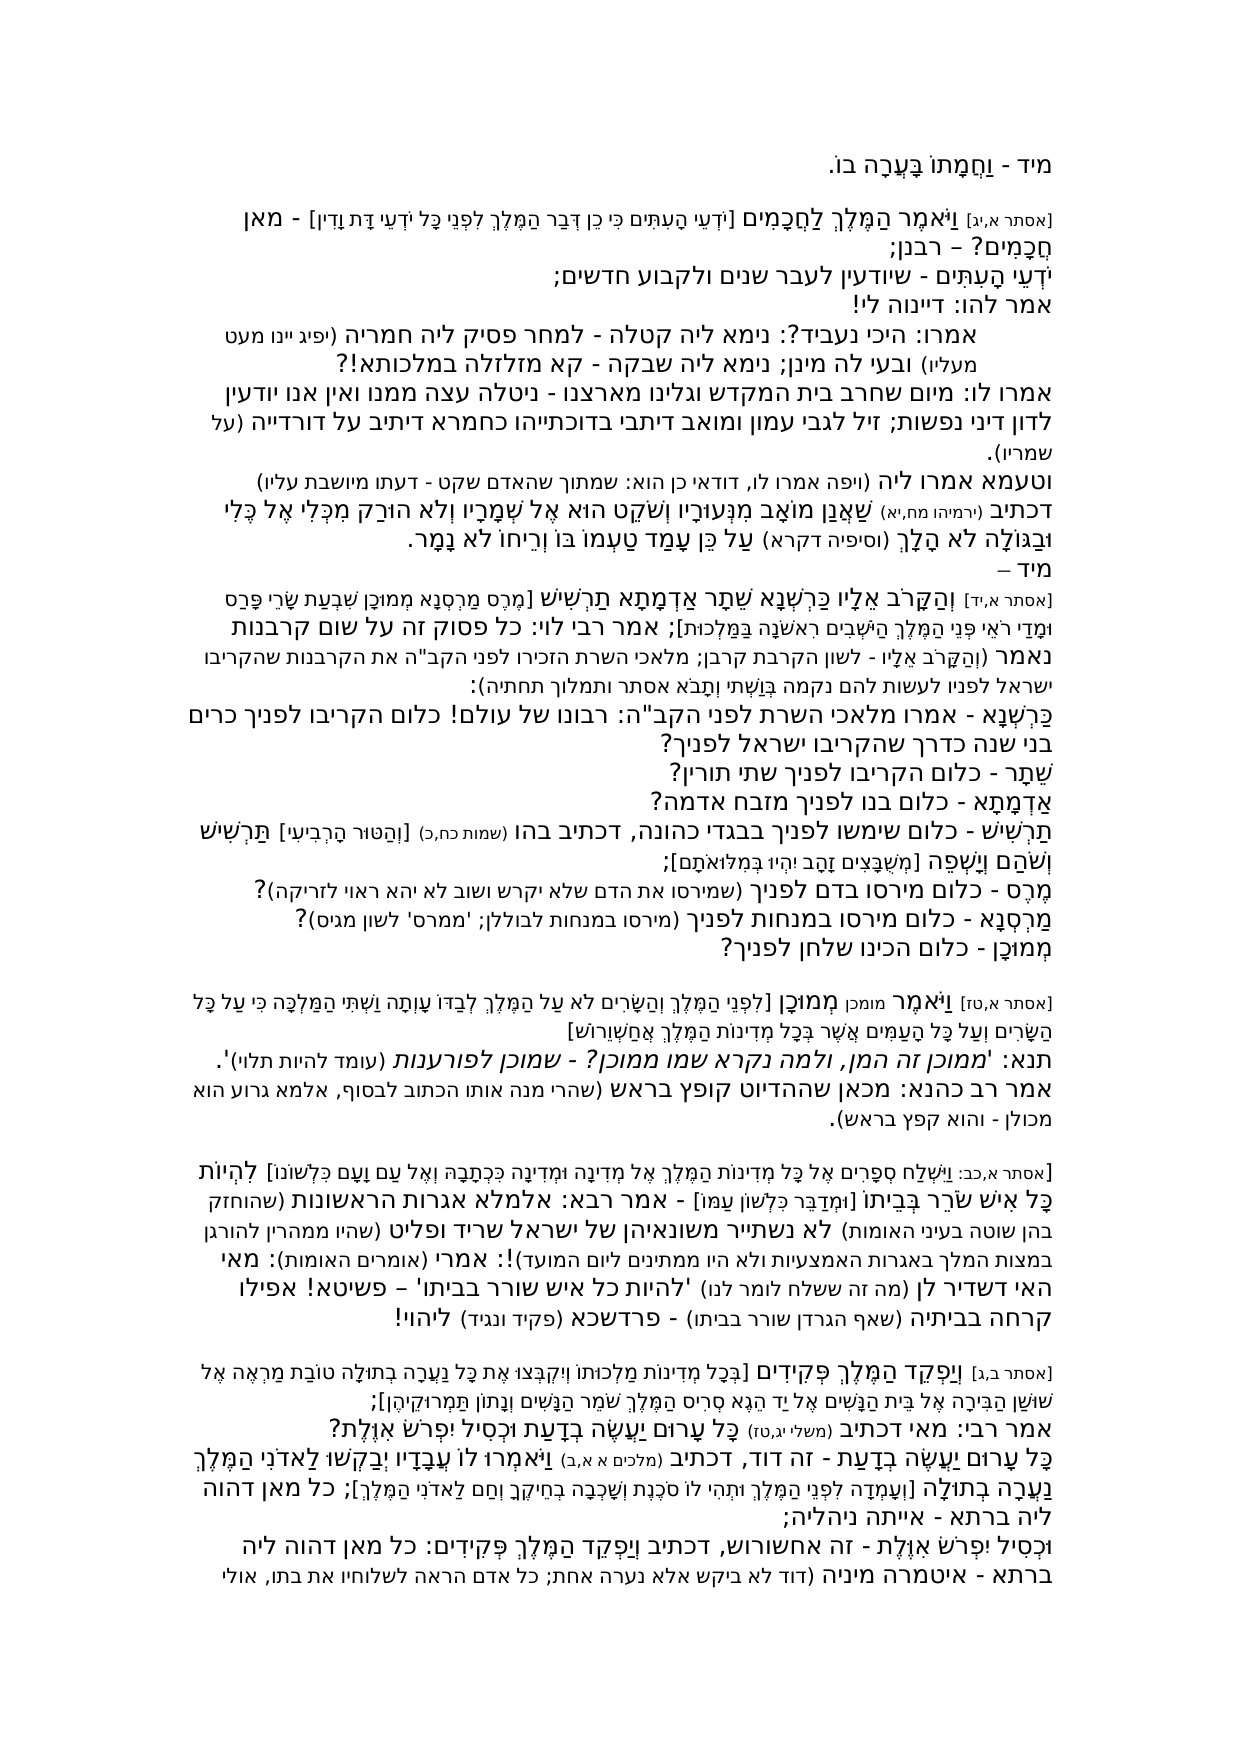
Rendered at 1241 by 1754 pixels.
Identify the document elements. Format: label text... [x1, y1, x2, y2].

text תַרְשִׁישׁ - כלום שימשו לפניך בבגדי כהונה, דכתיב בהו (שמות כח,כ) [וְהַטּוּר הָרְבִיעִי] תַּרְשִׁישׁ וְשֹׁהַם וְיָשְׁפֵה [מְשֻׁבָּצִים זָהָב יִהְיוּ בְּמִלּוּאֹתָם]; [187, 817, 1053, 875]
text אמרו לו: מיום שחרב בית המקדש וגלינו מארצנו - ניטלה עצה ממנו ואין אנו יודעין לדון דיני נפשות; זיל לגבי עמון ומואב דיתבי בדוכתייהו כחמרא דיתיב על דורדייה (על שמריו). [187, 378, 1053, 466]
text [אסתר א,יג] וַיֹּאמֶר הַמֶּלֶךְ לַחֲכָמִים [יֹדְעֵי הָעִתִּים כִּי כֵן דְּבַר הַמֶּלֶךְ לִפְנֵי כָּל יֹדְעֵי דָּת וָדִין] - מאן חֲכָמִים? – רבנן; [187, 203, 1053, 262]
text [אסתר א,כב: וַיִּשְׁלַח סְפָרִים אֶל כָּל מְדִינוֹת הַמֶּלֶךְ אֶל מְדִינָה וּמְדִינָה כִּכְתָבָהּ וְאֶל עַם וָעָם כִּלְשׁוֹנוֹ] לִהְיוֹת כָּל אִישׁ שֹׂרֵר בְּבֵיתוֹ [וּמְדַבֵּר כִּלְשׁוֹן עַמּוֹ] - אמר רבא: אלמלא אגרות הראשונות (שהוחזק בהן שוטה בעיני האומות) לא נשתייר משונאיהן של ישראל שריד ופליט (שהיו ממהרין להורגן במצות המלך באגרות האמצעיות ולא היו ממתינים ליום המועד)!: אמרי (אומרים האומות): מאי האי דשדיר לן (מה זה ששלח לומר לנו) 'להיות כל איש שורר בביתו' – פשיטא! אפילו קרחה בביתיה (שאף הגרדן שורר בביתו) - פרדשכא (פקיד ונגיד) ליהוי! [187, 1156, 1053, 1332]
text אמר להו: דיינוה לי! [187, 291, 1053, 320]
text מֶרֶס - כלום מירסו בדם לפניך (שמירסו את הדם שלא יקרש ושוב לא יהא ראוי לזריקה)? [187, 875, 1053, 904]
text מיד - וַחֲמָתוֹ בָּעֲרָה בוֹ. [187, 150, 1053, 179]
text אמרו: היכי נעביד?: נימא ליה קטלה - למחר פסיק ליה חמריה (יפיג יינו מעט מעליו) ובעי לה מינן; נימא ליה שבקה - קא מזלזלה במלכותא!? [187, 320, 978, 378]
text מְמוּכָן - כלום הכינו שלחן לפניך? [187, 933, 1053, 962]
text וטעמא אמרו ליה (ויפה אמרו לו, דודאי כן הוא: שמתוך שהאדם שקט - דעתו מיושבת עליו) דכתיב (ירמיהו מח,יא) שַׁאֲנַן מוֹאָב מִנְּעוּרָיו וְשֹׁקֵט הוּא אֶל שְׁמָרָיו וְלֹא הוּרַק מִכְּלִי אֶל כֶּלִי וּבַגּוֹלָה לֹא הָלָךְ (וסיפיה דקרא) עַל כֵּן עָמַד טַעְמוֹ בּוֹ וְרֵיחוֹ לֹא נָמָר. [187, 466, 1053, 554]
text מַרְסְנָא - כלום מירסו במנחות לפניך (מירסו במנחות לבוללן; 'ממרס' לשון מגיס)? [187, 904, 1053, 933]
text [אסתר ב,ג] וְיַפְקֵד הַמֶּלֶךְ פְּקִידִים [בְּכָל מְדִינוֹת מַלְכוּתוֹ וְיִקְבְּצוּ אֶת כָּל נַעֲרָה בְתוּלָה טוֹבַת מַרְאֶה אֶל שׁוּשַׁן הַבִּירָה אֶל בֵּית הַנָּשִׁים אֶל יַד הֵגֶא סְרִיס הַמֶּלֶךְ שֹׁמֵר הַנָּשִׁים וְנָתוֹן תַּמְרוּקֵיהֶן]; [187, 1356, 1053, 1414]
text אמר רבי: מאי דכתיב (משלי יג,טז) כָּל עָרוּם יַעֲשֶׂה בְדָעַת וּכְסִיל יִפְרֹשׂ אִוֶּלֶת? [187, 1414, 1053, 1443]
text כַּרְשְׁנָא - אמרו מלאכי השרת לפני הקב"ה: רבונו של עולם! כלום הקריבו לפניך כרים בני שנה כדרך שהקריבו ישראל לפניך? [187, 700, 1053, 758]
text יֹדְעֵי הָעִתִּים - שיודעין לעבר שנים ולקבוע חדשים; [187, 262, 1053, 291]
text אַדְמָתָא - כלום בנו לפניך מזבח אדמה? [187, 787, 1053, 817]
text [אסתר א,טז] וַיֹּאמֶר מומכן מְמוּכָן [לִפְנֵי הַמֶּלֶךְ וְהַשָּׂרִים לֹא עַל הַמֶּלֶךְ לְבַדּוֹ עָוְתָה וַשְׁתִּי הַמַּלְכָּה כִּי עַל כָּל הַשָּׂרִים וְעַל כָּל הָעַמִּים אֲשֶׁר בְּכָל מְדִינוֹת הַמֶּלֶךְ אֲחַשְׁוֵרוֹשׁ] [187, 987, 1053, 1045]
text תנא: 'ממוכן זה המן, ולמה נקרא שמו ממוכן? - שמוכן לפורענות (עומד להיות תלוי)'. [187, 1045, 1053, 1074]
text שֵׁתָר - כלום הקריבו לפניך שתי תורין? [187, 758, 1053, 787]
text [אסתר א,יד] וְהַקָּרֹב אֵלָיו כַּרְשְׁנָא שֵׁתָר אַדְמָתָא תַרְשִׁישׁ [מֶרֶס מַרְסְנָא מְמוּכָן שִׁבְעַת שָׂרֵי פָּרַס וּמָדַי רֹאֵי פְּנֵי הַמֶּלֶךְ הַיֹּשְׁבִים רִאשֹׁנָה בַּמַּלְכוּת]; אמר רבי לוי: כל פסוק זה על שום קרבנות נאמר (וְהַקָּרֹב אֵלָיו - לשון הקרבת קרבן; מלאכי השרת הזכירו לפני הקב"ה את הקרבנות שהקריבו ישראל לפניו לעשות להם נקמה בְּוַשְׁתי וְתָבֹא אסתר ותמלוך תחתיה): [187, 583, 1053, 700]
text מיד – [187, 554, 1053, 583]
text וּכְסִיל יִפְרֹשׂ אִוֶּלֶת - זה אחשורוש, דכתיב וְיַפְקֵד הַמֶּלֶךְ פְּקִידִים: כל מאן דהוה ליה ברתא - איטמרה מיניה (דוד לא ביקש אלא נערה אחת; כל אדם הראה לשלוחיו את בתו, אולי [187, 1531, 1053, 1590]
text כָּל עָרוּם יַעֲשֶׂה בְדָעַת - זה דוד, דכתיב (מלכים א א,ב) וַיֹּאמְרוּ לוֹ עֲבָדָיו יְבַקְשׁוּ לַאדֹנִי הַמֶּלֶךְ נַעֲרָה בְתוּלָה [וְעָמְדָה לִפְנֵי הַמֶּלֶךְ וּתְהִי לוֹ סֹכֶנֶת וְשָׁכְבָה בְחֵיקֶךָ וְחַם לַאדֹנִי הַמֶּלֶךְ]; כל מאן דהוה ליה ברתא - אייתה ניהליה; [187, 1443, 1053, 1531]
text אמר רב כהנא: מכאן שההדיוט קופץ בראש (שהרי מנה אותו הכתוב לבסוף, אלמא גרוע הוא מכולן - והוא קפץ בראש). [187, 1074, 1053, 1132]
